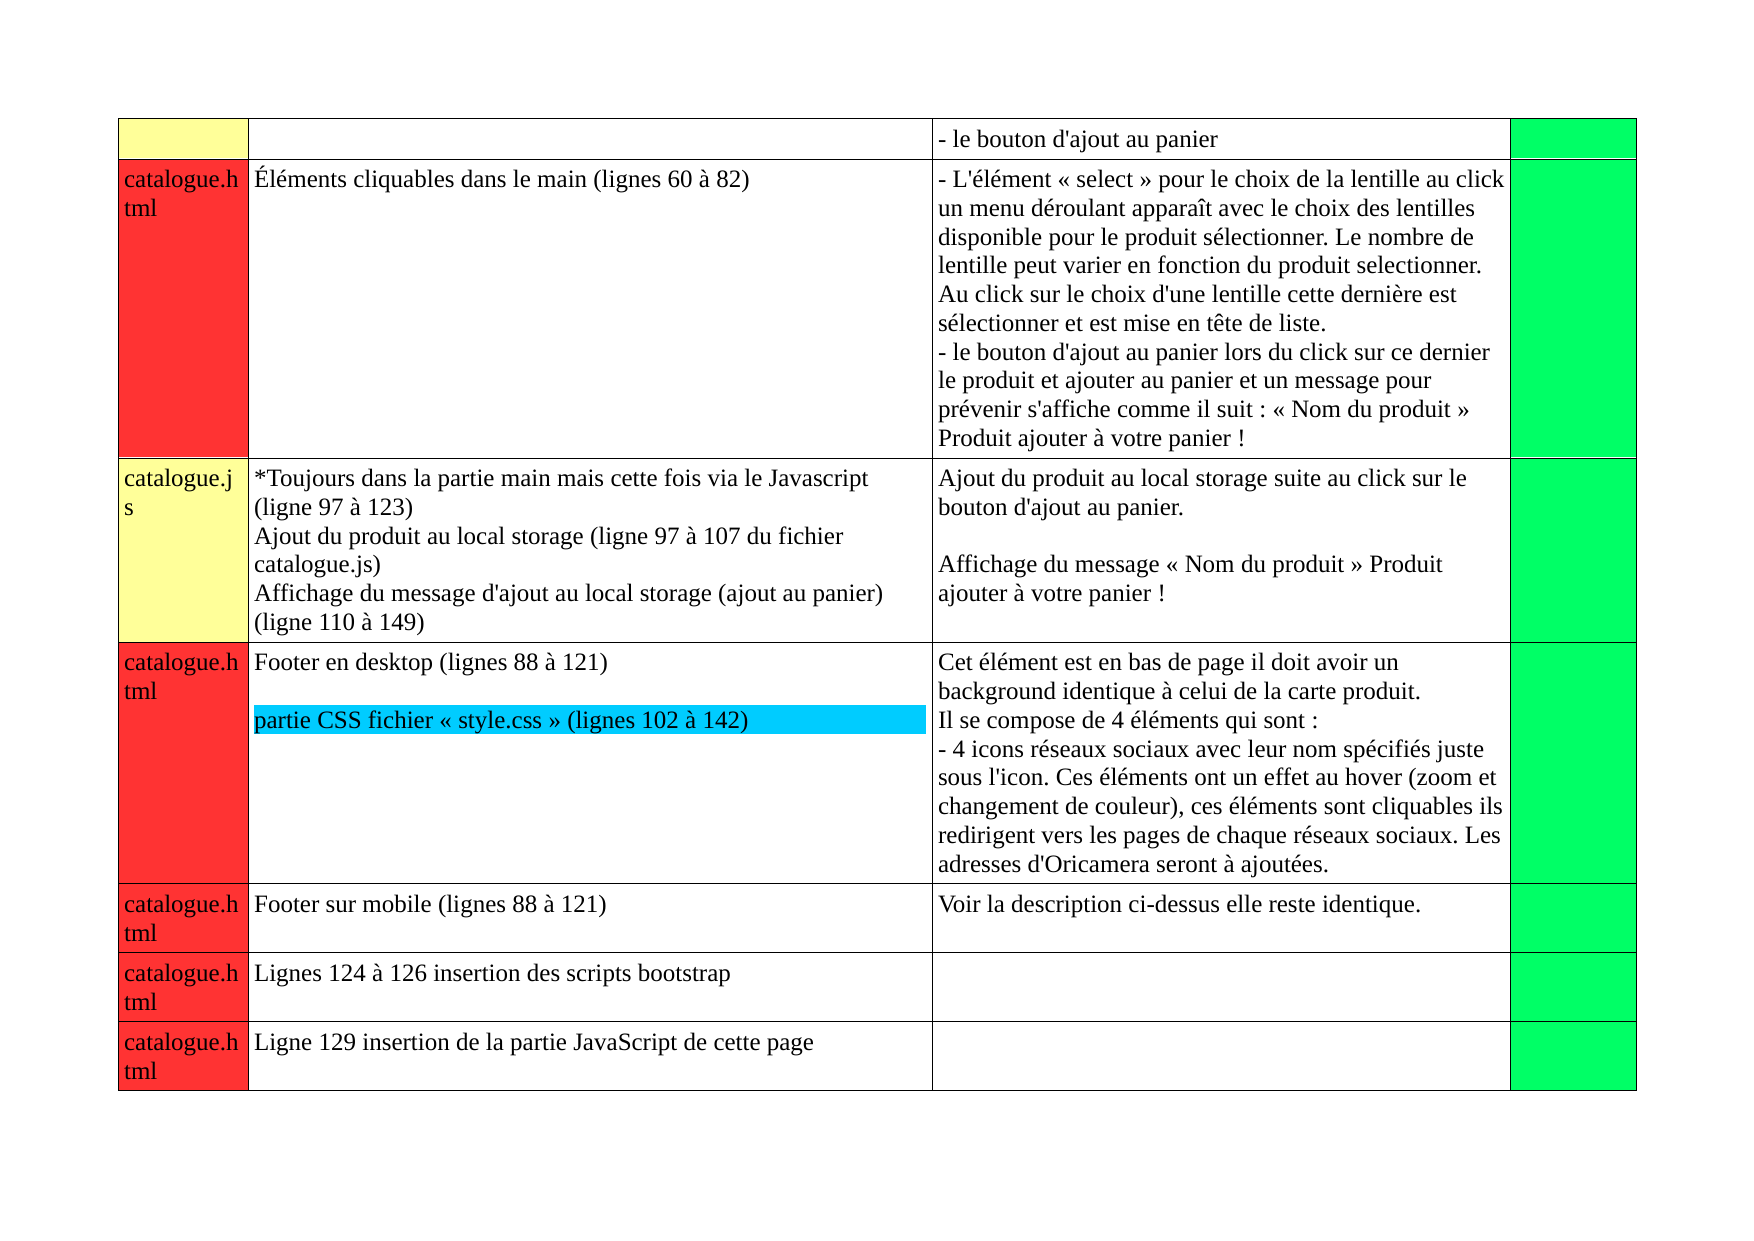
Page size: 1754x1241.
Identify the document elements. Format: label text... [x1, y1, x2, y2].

table_cell Voir la description ci-dessus elle reste identique. [933, 884, 1510, 952]
table_cell catalogue.js [119, 459, 248, 642]
table_cell [933, 1022, 1510, 1090]
table_cell Lignes 124 à 126 insertion des scripts bootstrap [249, 953, 932, 1021]
table_cell Footer en desktop (lignes 88 à 121) partie CSS fichier « style.css » (lignes 102 à 142) [249, 643, 932, 883]
table_cell catalogue.html [119, 884, 248, 952]
table_cell catalogue.html [119, 160, 248, 457]
table_cell *Toujours dans la partie main mais cette fois via le Javascript (ligne 97 à 123) Ajout du produit au local storage (ligne 97 à 107 du fichier catalogue.js) Affichage du message d'ajout au local storage (ajout au panier) (ligne 110 à 149) [249, 459, 932, 642]
table_cell Ligne 129 insertion de la partie JavaScript de cette page [249, 1022, 932, 1090]
table_cell [1511, 459, 1636, 642]
table_cell [1511, 953, 1636, 1021]
table_cell catalogue.html [119, 1022, 248, 1090]
table_cell [249, 119, 932, 158]
table_cell catalogue.html [119, 643, 248, 883]
table_cell [1511, 1022, 1636, 1090]
table_cell Cet élément est en bas de page il doit avoir un background identique à celui de la carte produit. Il se compose de 4 éléments qui sont : - 4 icons réseaux sociaux avec leur nom spécifiés juste sous l'icon. Ces éléments ont un effet au hover (zoom et changement de couleur), ces éléments sont cliquables ils redirigent vers les pages de chaque réseaux sociaux. Les adresses d'Oricamera seront à ajoutées. [933, 643, 1510, 883]
table_cell [1511, 643, 1636, 883]
table_cell [933, 953, 1510, 1021]
table_cell [1511, 884, 1636, 952]
table_cell Ajout du produit au local storage suite au click sur le bouton d'ajout au panier. Affichage du message « Nom du produit » Produit ajouter à votre panier ! [933, 459, 1510, 642]
table_cell - le bouton d'ajout au panier [933, 119, 1510, 158]
table_cell [1511, 119, 1636, 158]
table_cell [1511, 160, 1636, 457]
table_cell Footer sur mobile (lignes 88 à 121) [249, 884, 932, 952]
table_cell catalogue.html [119, 953, 248, 1021]
table_cell - L'élément « select » pour le choix de la lentille au click un menu déroulant apparaît avec le choix des lentilles disponible pour le produit sélectionner. Le nombre de lentille peut varier en fonction du produit selectionner. Au click sur le choix d'une lentille cette dernière est sélectionner et est mise en tête de liste. - le bouton d'ajout au panier lors du click sur ce dernier le produit et ajouter au panier et un message pour prévenir s'affiche comme il suit : « Nom du produit » Produit ajouter à votre panier ! [933, 160, 1510, 457]
table_cell Éléments cliquables dans le main (lignes 60 à 82) [249, 160, 932, 457]
table_cell [119, 119, 248, 158]
